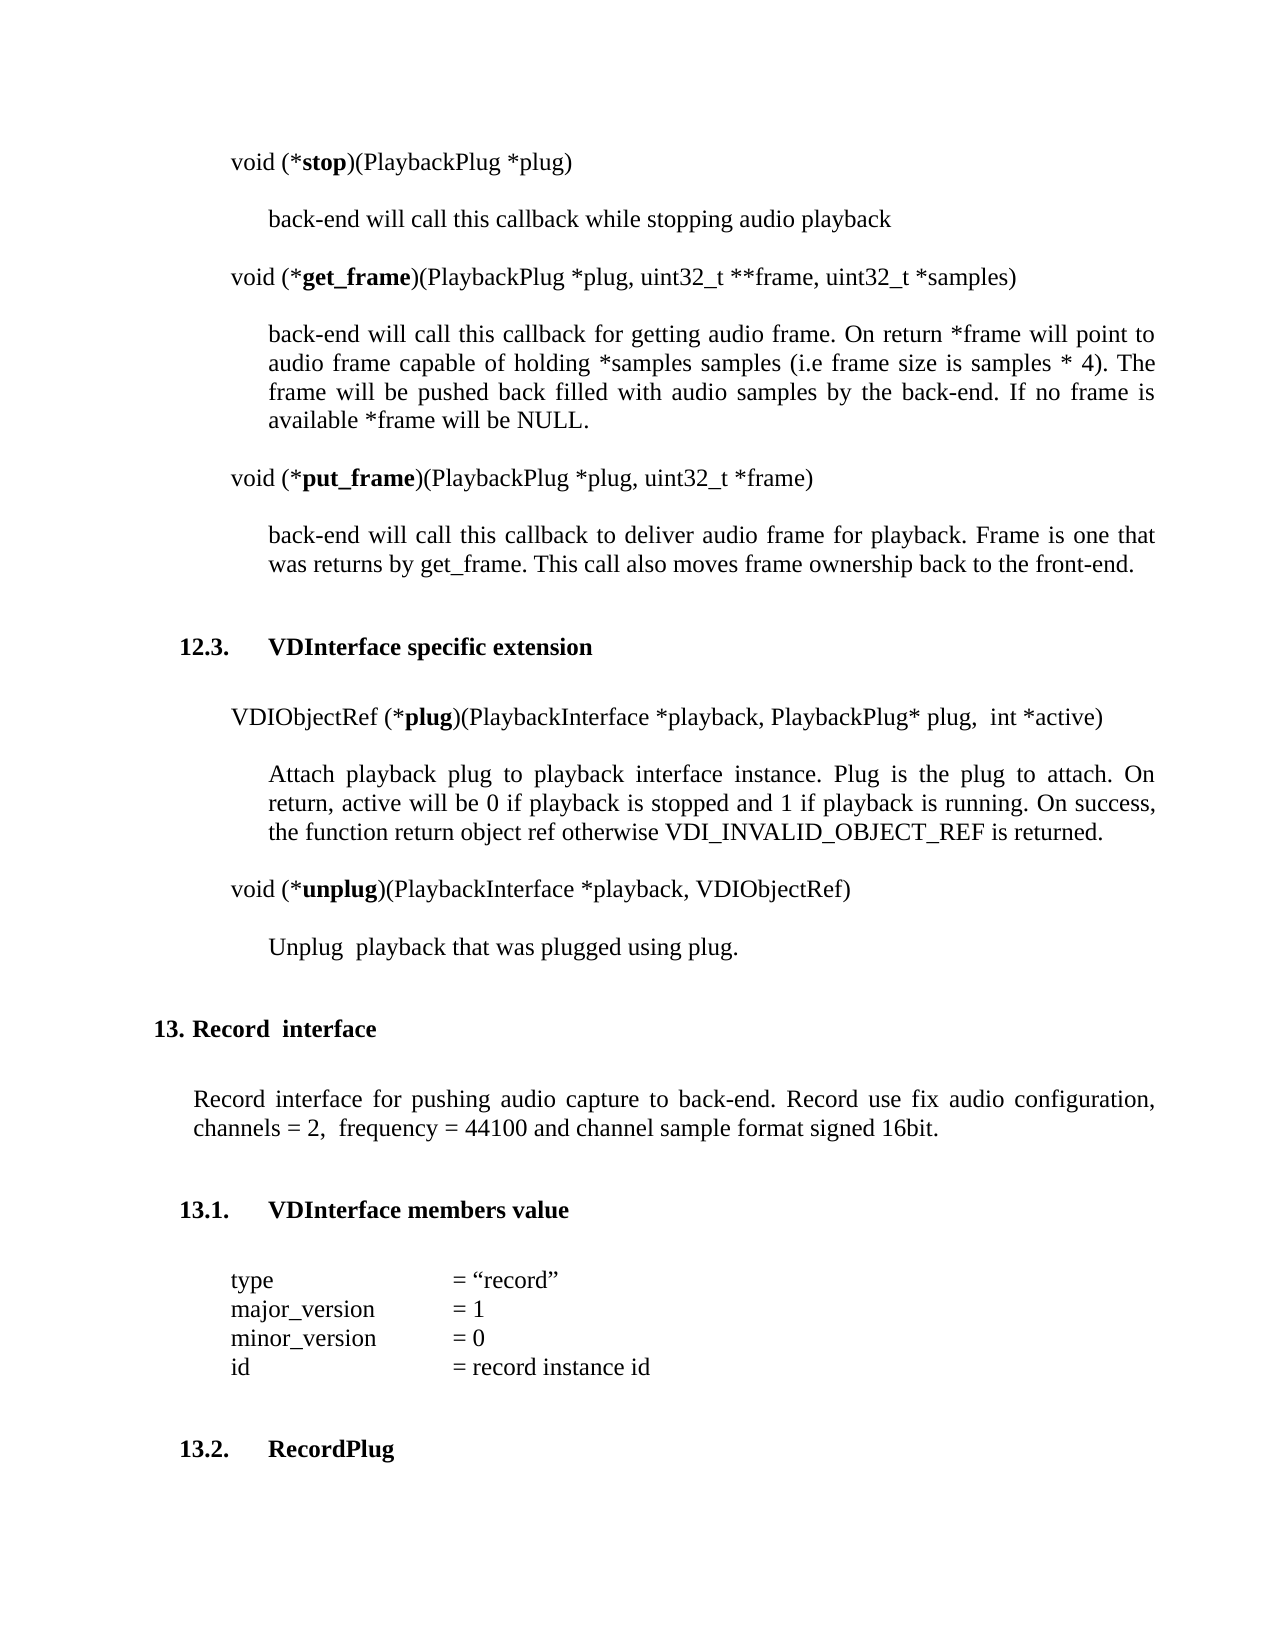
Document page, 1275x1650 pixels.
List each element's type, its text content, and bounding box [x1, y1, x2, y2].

subtitle RecordPlug [194, 1434, 1157, 1463]
list void (*put_frame)(PlaybackPlug *plug, uint32_t *frame) [193, 463, 1157, 492]
list id = record instance id [193, 1352, 1157, 1381]
list void (*get_frame)(PlaybackPlug *plug, uint32_t **frame, uint32_t *samples) [193, 262, 1157, 291]
list minor_version = 0 [193, 1323, 1157, 1352]
list Record interface for pushing audio capture to back-end. Record use fix audio configuration, channels = 2, frequency = 44100 and channel sample format signed 16bit. [156, 1084, 1157, 1142]
list back-end will call this callback to deliver audio frame for playback. Frame is one that was returns by get_frame. This call also moves frame ownership back to the front-end. [231, 521, 1157, 578]
list VDIObjectRef (*plug)(PlaybackInterface *playback, PlaybackPlug* plug, int *active) [193, 702, 1157, 731]
list void (*stop)(PlaybackPlug *plug) [193, 147, 1157, 176]
list major_version = 1 [193, 1294, 1157, 1323]
list type = “record” [193, 1266, 1157, 1294]
subtitle VDInterface members value [194, 1196, 1157, 1224]
subtitle Record interface [147, 1014, 1157, 1043]
list back-end will call this callback while stopping audio playback [231, 204, 1157, 233]
list Unplug playback that was plugged using plug. [231, 932, 1157, 961]
list void (*unplug)(PlaybackInterface *playback, VDIObjectRef) [193, 874, 1157, 903]
list back-end will call this callback for getting audio frame. On return *frame will point to audio frame capable of holding *samples samples (i.e frame size is samples * 4). The frame will be pushed back filled with audio samples by the back-end. If no frame is available *frame will be NULL. [231, 319, 1157, 434]
subtitle VDInterface specific extension [194, 632, 1157, 661]
list Attach playback plug to playback interface instance. Plug is the plug to attach. On return, active will be 0 if playback is stopped and 1 if playback is running. On success, the function return object ref otherwise VDI_INVALID_OBJECT_REF is returned. [231, 759, 1157, 846]
